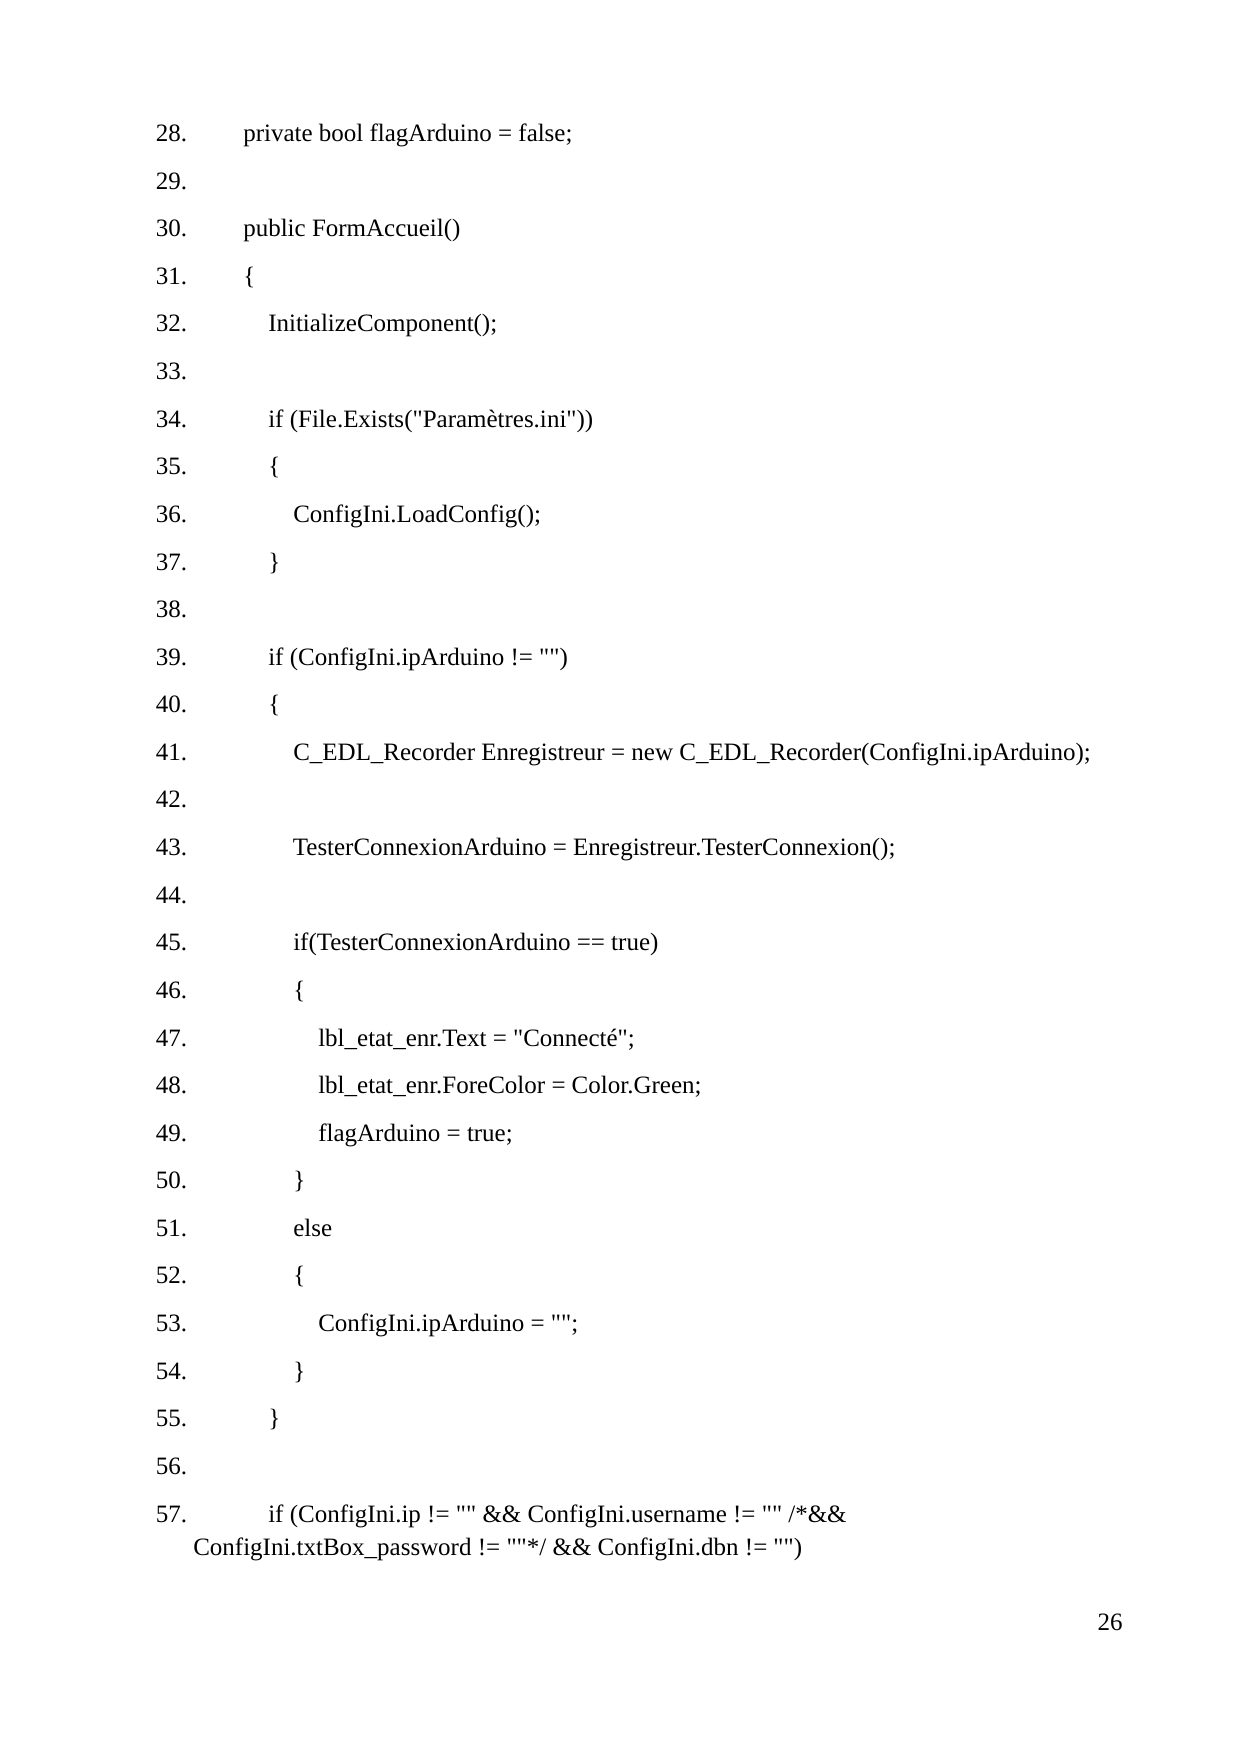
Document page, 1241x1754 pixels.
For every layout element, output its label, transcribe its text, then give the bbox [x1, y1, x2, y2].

list } [156, 547, 1122, 575]
list { [156, 451, 1122, 480]
list lbl_etat_enr.ForeColor = Color.Green; [156, 1070, 1122, 1099]
list TesterConnexionArduino = Enregistreur.TesterConnexion(); [156, 832, 1122, 861]
list } [156, 1403, 1122, 1432]
list InitializeComponent(); [156, 308, 1122, 337]
list ConfigIni.ipArduino = ""; [156, 1308, 1122, 1337]
list { [156, 689, 1122, 718]
list } [156, 1165, 1122, 1194]
list else [156, 1213, 1122, 1242]
list public FormAccueil() [156, 213, 1122, 242]
list flagArduino = true; [156, 1118, 1122, 1147]
list if(TesterConnexionArduino == true) [156, 927, 1122, 956]
list } [156, 1356, 1122, 1384]
list if (ConfigIni.ip != "" && ConfigIni.username != "" /*&& ConfigIni.txtBox_password != ""*/ && ConfigIni.dbn != "") [156, 1499, 1122, 1560]
list { [156, 261, 1122, 290]
list if (ConfigIni.ipArduino != "") [156, 642, 1122, 671]
list C_EDL_Recorder Enregistreur = new C_EDL_Recorder(ConfigIni.ipArduino); [156, 737, 1122, 766]
list { [156, 975, 1122, 1004]
list if (File.Exists("Paramètres.ini")) [156, 404, 1122, 432]
list ConfigIni.LoadConfig(); [156, 499, 1122, 528]
list { [156, 1261, 1122, 1289]
list lbl_etat_enr.Text = "Connecté"; [156, 1023, 1122, 1051]
list private bool flagArduino = false; [156, 118, 1122, 147]
